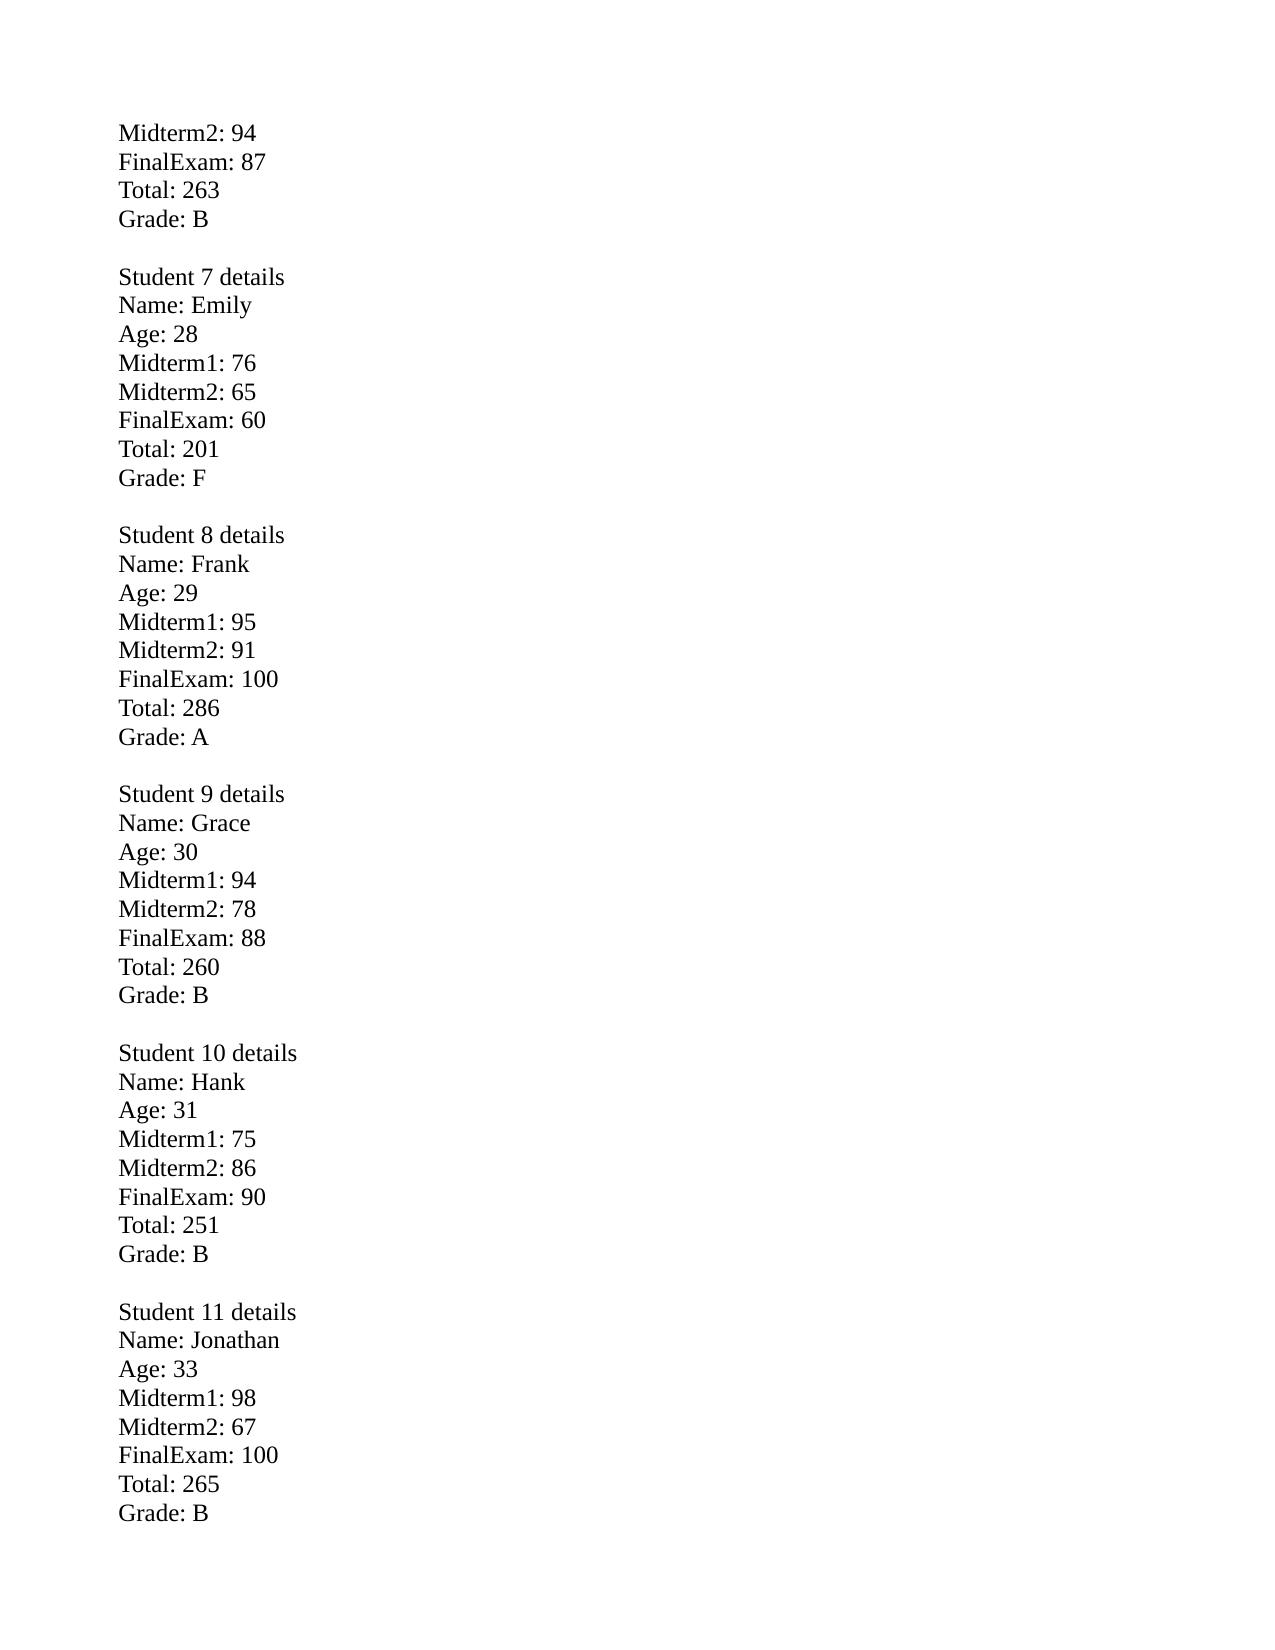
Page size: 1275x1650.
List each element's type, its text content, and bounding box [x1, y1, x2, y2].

text Student 8 details [118, 521, 1157, 549]
text Midterm1: 94 [118, 866, 1157, 894]
text Student 10 details [118, 1038, 1157, 1067]
text Total: 201 [118, 434, 1157, 463]
text Grade: B [118, 1239, 1157, 1268]
text Name: Frank [118, 549, 1157, 578]
text Name: Hank [118, 1067, 1157, 1096]
text Age: 33 [118, 1354, 1157, 1383]
text Grade: B [118, 1498, 1157, 1527]
text Midterm1: 76 [118, 348, 1157, 377]
text Student 9 details [118, 779, 1157, 808]
text Name: Jonathan [118, 1326, 1157, 1354]
text Grade: B [118, 204, 1157, 233]
text Student 7 details [118, 262, 1157, 291]
text Midterm2: 67 [118, 1412, 1157, 1441]
text Name: Emily [118, 291, 1157, 319]
text Age: 31 [118, 1096, 1157, 1124]
text Age: 30 [118, 837, 1157, 866]
text Total: 251 [118, 1211, 1157, 1239]
text Midterm2: 94 [118, 118, 1157, 147]
text Total: 286 [118, 693, 1157, 722]
text Name: Grace [118, 808, 1157, 837]
text Midterm1: 95 [118, 607, 1157, 636]
text Grade: B [118, 981, 1157, 1009]
text FinalExam: 87 [118, 147, 1157, 176]
text Age: 28 [118, 319, 1157, 348]
text Midterm1: 98 [118, 1383, 1157, 1412]
text Midterm2: 65 [118, 377, 1157, 406]
text Total: 260 [118, 952, 1157, 981]
text Midterm2: 91 [118, 636, 1157, 664]
text Age: 29 [118, 578, 1157, 607]
text Midterm2: 86 [118, 1153, 1157, 1182]
text FinalExam: 90 [118, 1182, 1157, 1211]
text FinalExam: 60 [118, 406, 1157, 434]
text Total: 265 [118, 1469, 1157, 1498]
text Midterm2: 78 [118, 894, 1157, 923]
text Grade: F [118, 463, 1157, 492]
text Total: 263 [118, 176, 1157, 204]
text Grade: A [118, 722, 1157, 751]
text Student 11 details [118, 1297, 1157, 1326]
text FinalExam: 100 [118, 1441, 1157, 1469]
text FinalExam: 100 [118, 664, 1157, 693]
text Midterm1: 75 [118, 1124, 1157, 1153]
text FinalExam: 88 [118, 923, 1157, 952]
